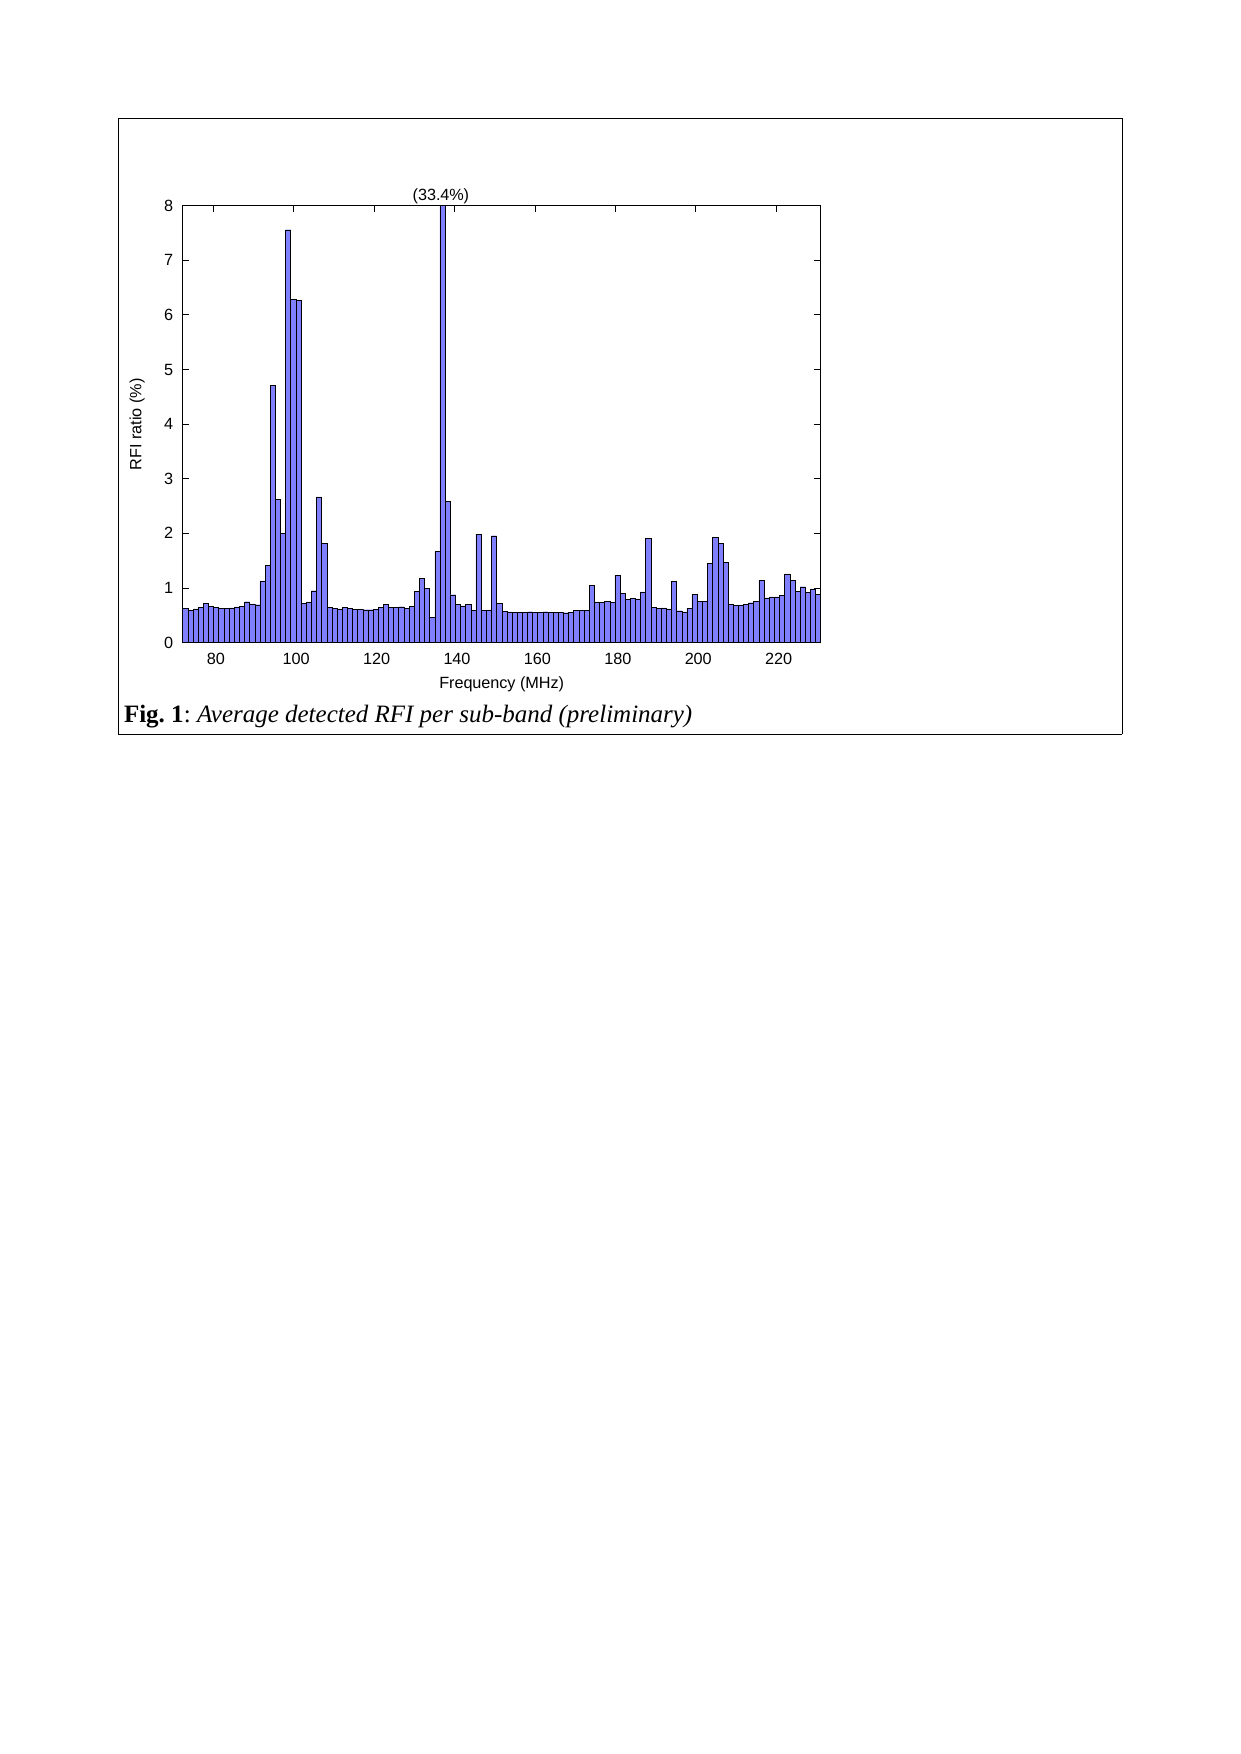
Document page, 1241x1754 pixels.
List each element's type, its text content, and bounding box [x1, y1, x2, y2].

table_cell Paper Summary: We describe the cotter preprocessing pipeline, specifically the mitigation of radio-frequency interference (RFI) in MWA data, and analyze results from the RFI detection. cotter is a preprocessing pipeline for MWA data, that takes the data from the GPU correlator boxes and converts it into a standardized format (CASA measurement sets or uvfits files). It implements RFI detection using the aoflagger library. Implementing RFI detection efficiently is a challenging issue, due to the large data volumes of MWA observations and the data reordering which is necessary for flagging. To minimize IO overhead, cotter simultaneously performs various other tasks on the data: it applies bandpass gain corrections; corrects the phases for varying cable lengths; calculates the uvw-coordinates; applies phase tracking to the desired sky coordinates; flags samples from the correlator that are missing or incorrect; and allows averaging the observation in frequency or time direction to reduce the data volume. It also collects various statistics. We will show results of 10 observation nights (4 EoR and 6 GLEAM nights) and a few specific RFI testing observations. These are all processed with cotter, and the RFI environment is analyzed with the help of the outputted statistics. We will show a few examples of common RFI types, describe the amount of data lost due to RFI, and show its dependency on frequency (see Fig. 1). Additionally, the residual data will be analyzed for false negatives (RFI leakage). These results will be compared to the LOFAR results (Offringa et al. 2012, http://arxiv.org/abs/1210.0393 ) at the same frequency, including the RFI brightness distributions as in Offringa et al. (2013, http://arxiv.org/abs/1307.5580 ). [page 1/2] Fig. 1: Average detected RFI per sub-band (preliminary) [119, 119, 1122, 733]
